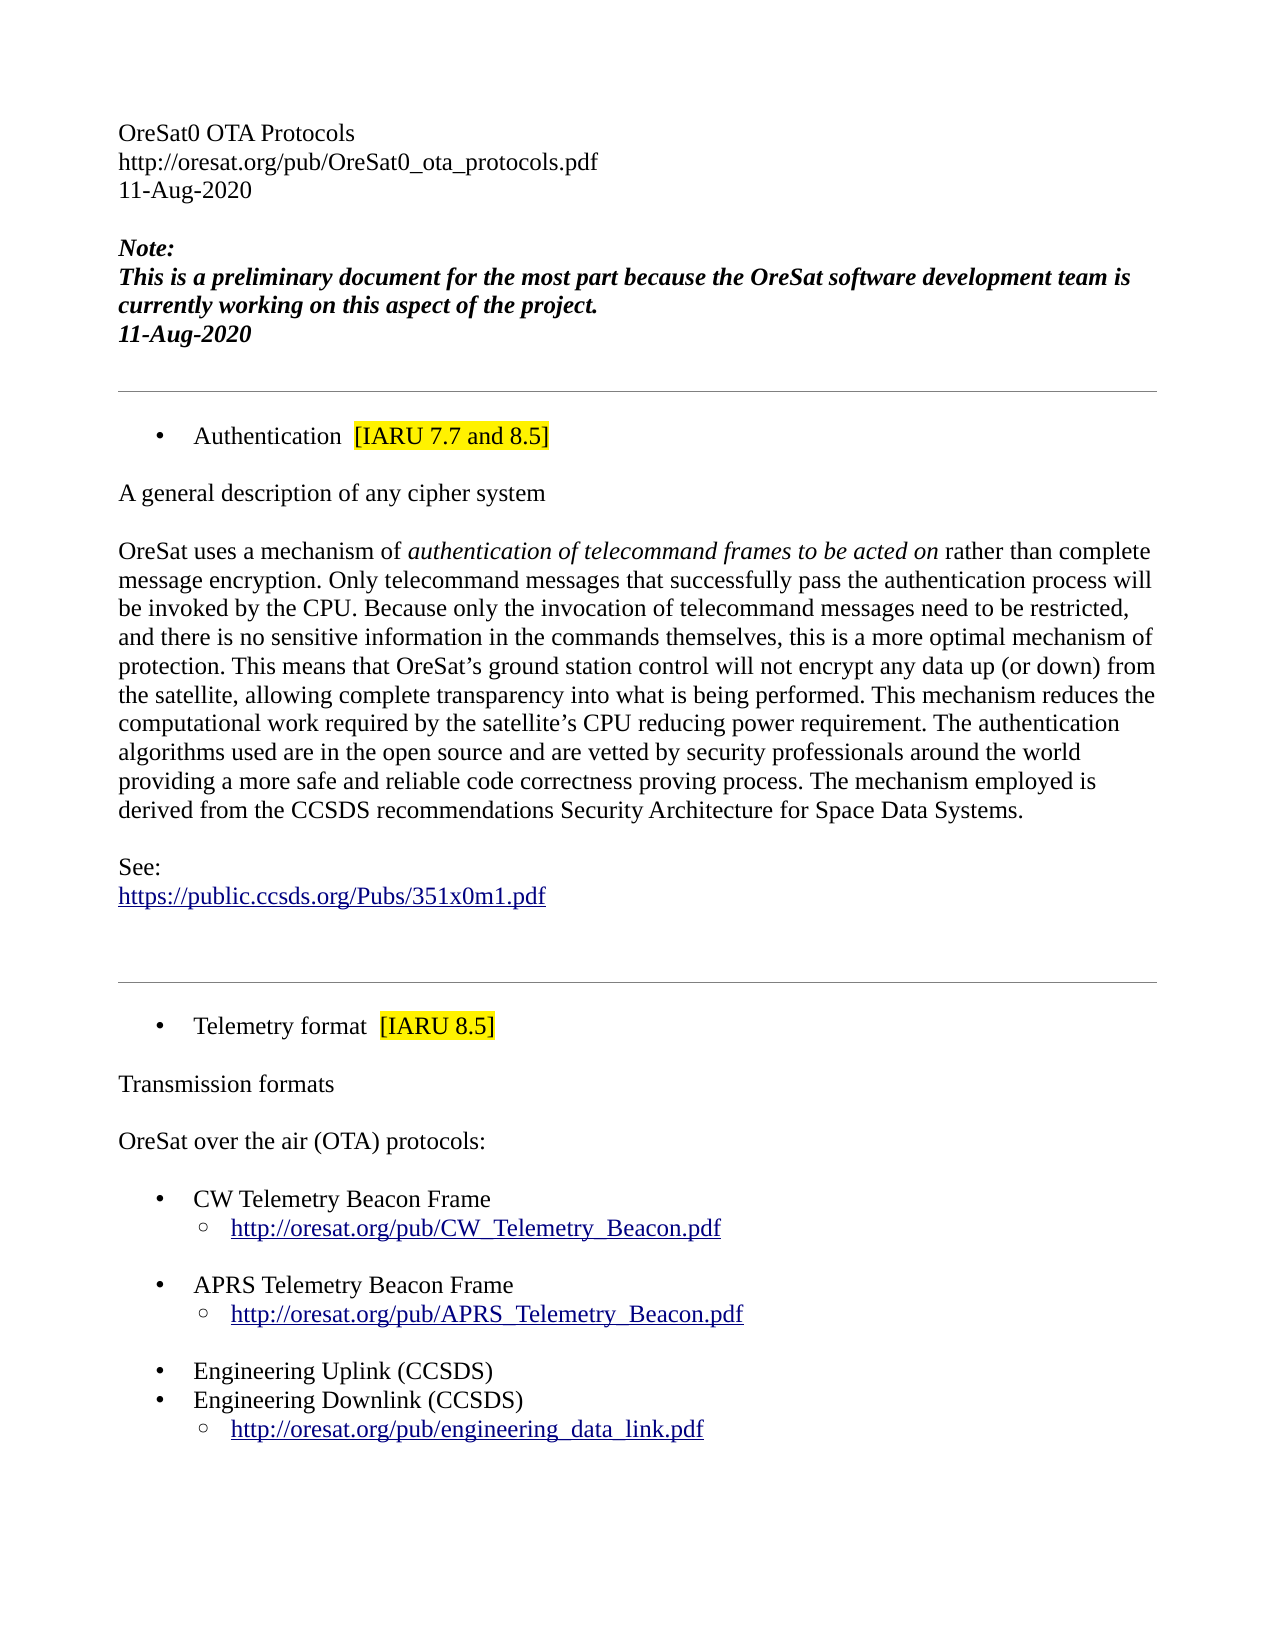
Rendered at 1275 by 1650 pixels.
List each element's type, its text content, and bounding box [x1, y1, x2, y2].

list Telemetry format [IARU 8.5] [156, 1011, 1157, 1040]
list http://oresat.org/pub/APRS_Telemetry_Beacon.pdf [193, 1299, 1157, 1328]
list http://oresat.org/pub/engineering_data_link.pdf [193, 1414, 1157, 1443]
text 11-Aug-2020 [118, 176, 1157, 204]
text OreSat0 OTA Protocols [118, 118, 1157, 147]
text OreSat over the air (OTA) protocols: [118, 1126, 1157, 1155]
text A general description of any cipher system [118, 478, 1157, 507]
list Authentication [IARU 7.7 and 8.5] [156, 421, 1157, 450]
text https://public.ccsds.org/Pubs/351x0m1.pdf [118, 881, 1157, 910]
list APRS Telemetry Beacon Frame [156, 1270, 1157, 1299]
text See: [118, 852, 1157, 881]
text 11-Aug-2020 [118, 319, 1157, 348]
list CW Telemetry Beacon Frame [156, 1184, 1157, 1213]
text OreSat uses a mechanism of authentication of telecommand frames to be acted on rather than complete message encryption. Only telecommand messages that successfully pass the authentication process will be invoked by the CPU. Because only the invocation of telecommand messages need to be restricted, and there is no sensitive information in the commands themselves, this is a more optimal mechanism of protection. This means that OreSat’s ground station control will not encrypt any data up (or down) from the satellite, allowing complete transparency into what is being performed. This mechanism reduces the computational work required by the satellite’s CPU reducing power requirement. The authentication algorithms used are in the open source and are vetted by security professionals around the world providing a more safe and reliable code correctness proving process. The mechanism employed is derived from the CCSDS recommendations Security Architecture for Space Data Systems. [118, 536, 1157, 823]
text Note: [118, 233, 1157, 262]
list http://oresat.org/pub/CW_Telemetry_Beacon.pdf [193, 1213, 1157, 1241]
text This is a preliminary document for the most part because the OreSat software development team is currently working on this aspect of the project. [118, 262, 1157, 319]
text http://oresat.org/pub/OreSat0_ota_protocols.pdf [118, 147, 1157, 176]
text Transmission formats [118, 1069, 1157, 1098]
list Engineering Downlink (CCSDS) [156, 1385, 1157, 1414]
list Engineering Uplink (CCSDS) [156, 1356, 1157, 1385]
